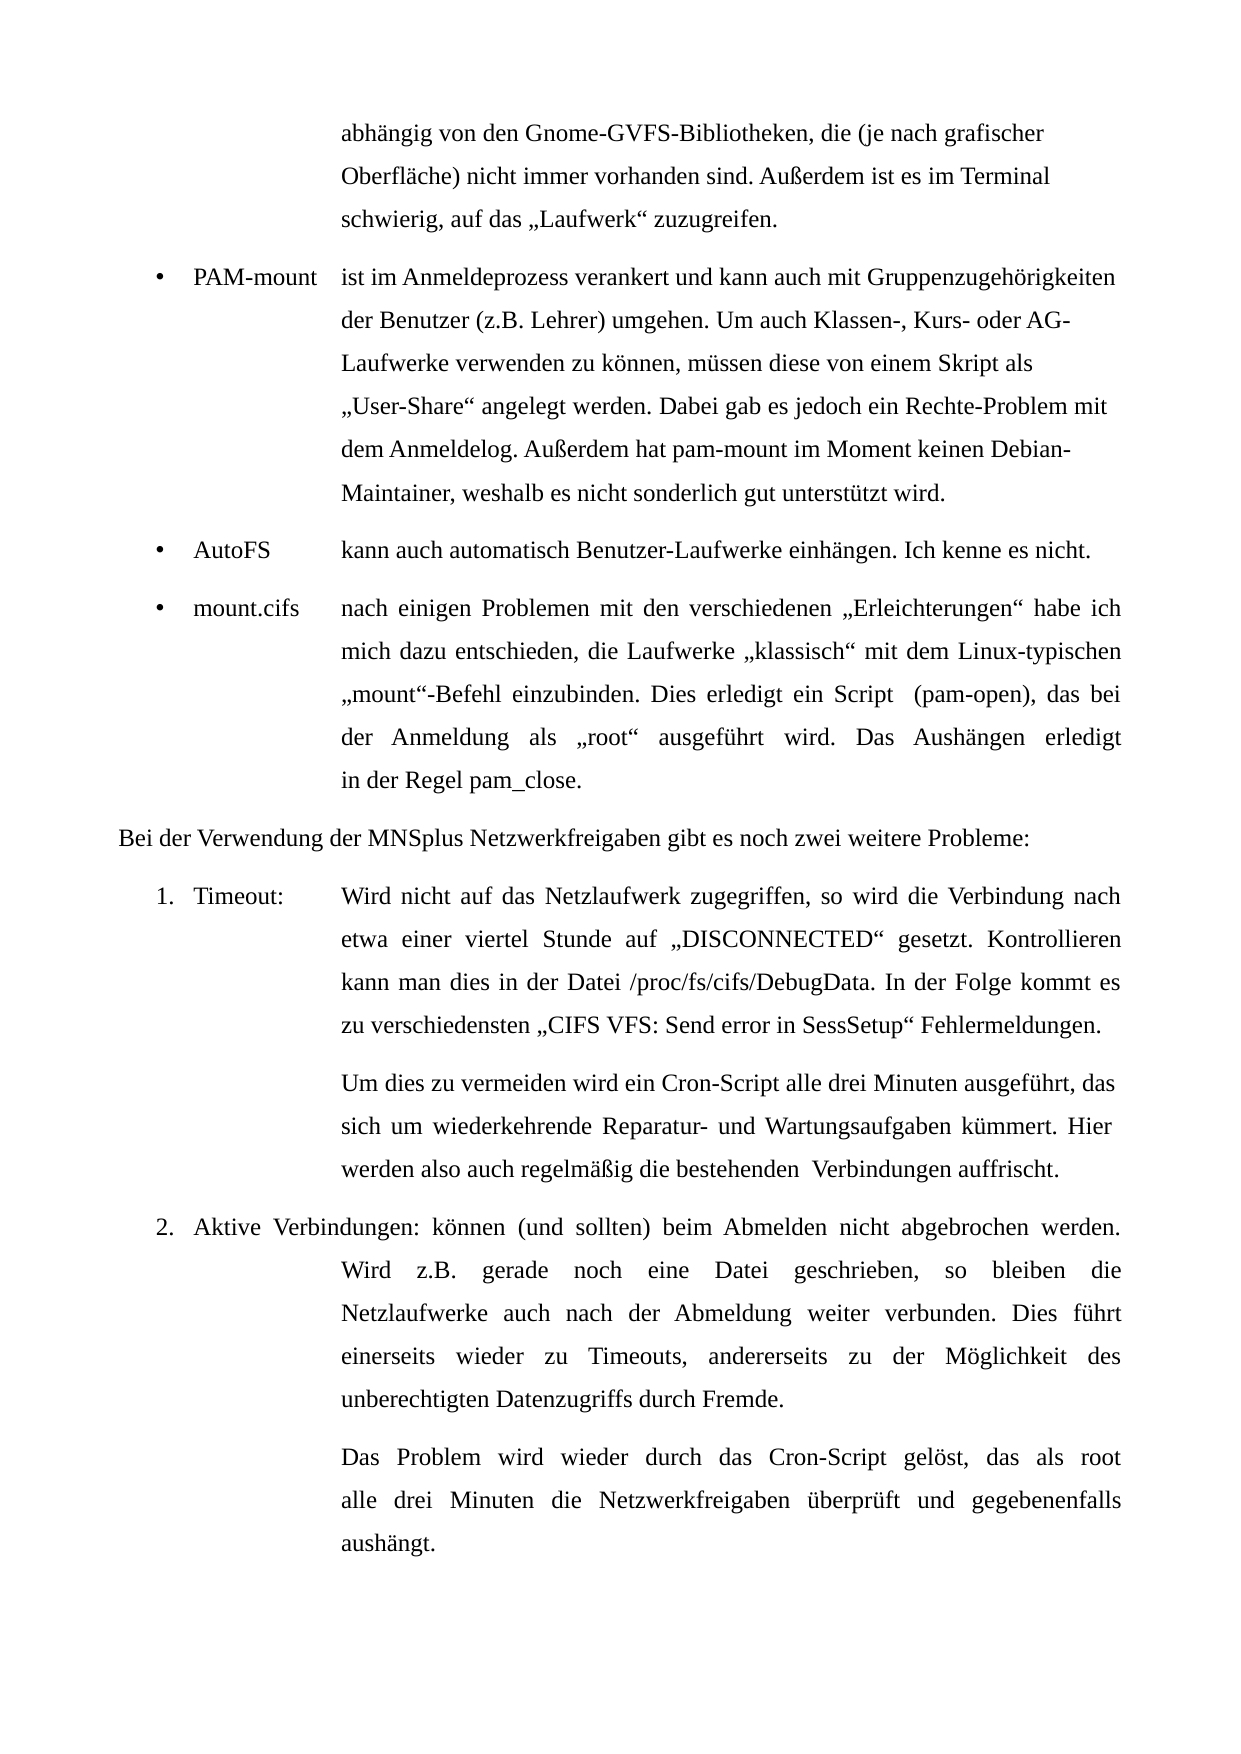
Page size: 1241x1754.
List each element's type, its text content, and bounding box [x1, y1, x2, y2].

list mount.cifs nach einigen Problemen mit den verschiedenen „Erleichterungen“ habe ich mich dazu entschieden, die Laufwerke „klassisch“ mit dem Linux-typischen „mount“-Befehl einzubinden. Dies erledigt ein Script (pam-open), das bei der Anmeldung als „root“ ausgeführt wird. Das Aushängen erledigt in der Regel pam_close. [156, 593, 1122, 794]
list Das Problem wird wieder durch das Cron-Script gelöst, das als root alle drei Minuten die Netzwerkfreigaben überprüft und gegebenenfalls aushängt. [156, 1442, 1122, 1557]
list abhängig von den Gnome-GVFS-Bibliotheken, die (je nach grafischer Oberfläche) nicht immer vorhanden sind. Außerdem ist es im Terminal schwierig, auf das „Laufwerk“ zuzugreifen. [156, 118, 1122, 233]
list Aktive Verbindungen: können (und sollten) beim Abmelden nicht abgebrochen werden. Wird z.B. gerade noch eine Datei geschrieben, so bleiben die Netzlaufwerke auch nach der Abmeldung weiter verbunden. Dies führt einerseits wieder zu Timeouts, andererseits zu der Möglichkeit des unberechtigten Datenzugriffs durch Fremde. [156, 1212, 1122, 1413]
list Timeout: Wird nicht auf das Netzlaufwerk zugegriffen, so wird die Verbindung nach etwa einer viertel Stunde auf „DISCONNECTED“ gesetzt. Kontrollieren kann man dies in der Datei /proc/fs/cifs/DebugData. In der Folge kommt es zu verschiedensten „CIFS VFS: Send error in SessSetup“ Fehlermeldungen. [156, 881, 1122, 1039]
list Um dies zu vermeiden wird ein Cron-Script alle drei Minuten ausgeführt, das sich um wiederkehrende Reparatur- und Wartungsaufgaben kümmert. Hier werden also auch regelmäßig die bestehenden Verbindungen auffrischt. [156, 1068, 1122, 1183]
list AutoFS kann auch automatisch Benutzer-Laufwerke einhängen. Ich kenne es nicht. [156, 535, 1122, 564]
list PAM-mount ist im Anmeldeprozess verankert und kann auch mit Gruppenzugehörigkeiten der Benutzer (z.B. Lehrer) umgehen. Um auch Klassen-, Kurs- oder AG- Laufwerke verwenden zu können, müssen diese von einem Skript als „User-Share“ angelegt werden. Dabei gab es jedoch ein Rechte-Problem mit dem Anmeldelog. Außerdem hat pam-mount im Moment keinen Debian- Maintainer, weshalb es nicht sonderlich gut unterstützt wird. [156, 262, 1122, 506]
text Bei der Verwendung der MNSplus Netzwerkfreigaben gibt es noch zwei weitere Probleme: [118, 823, 1122, 852]
